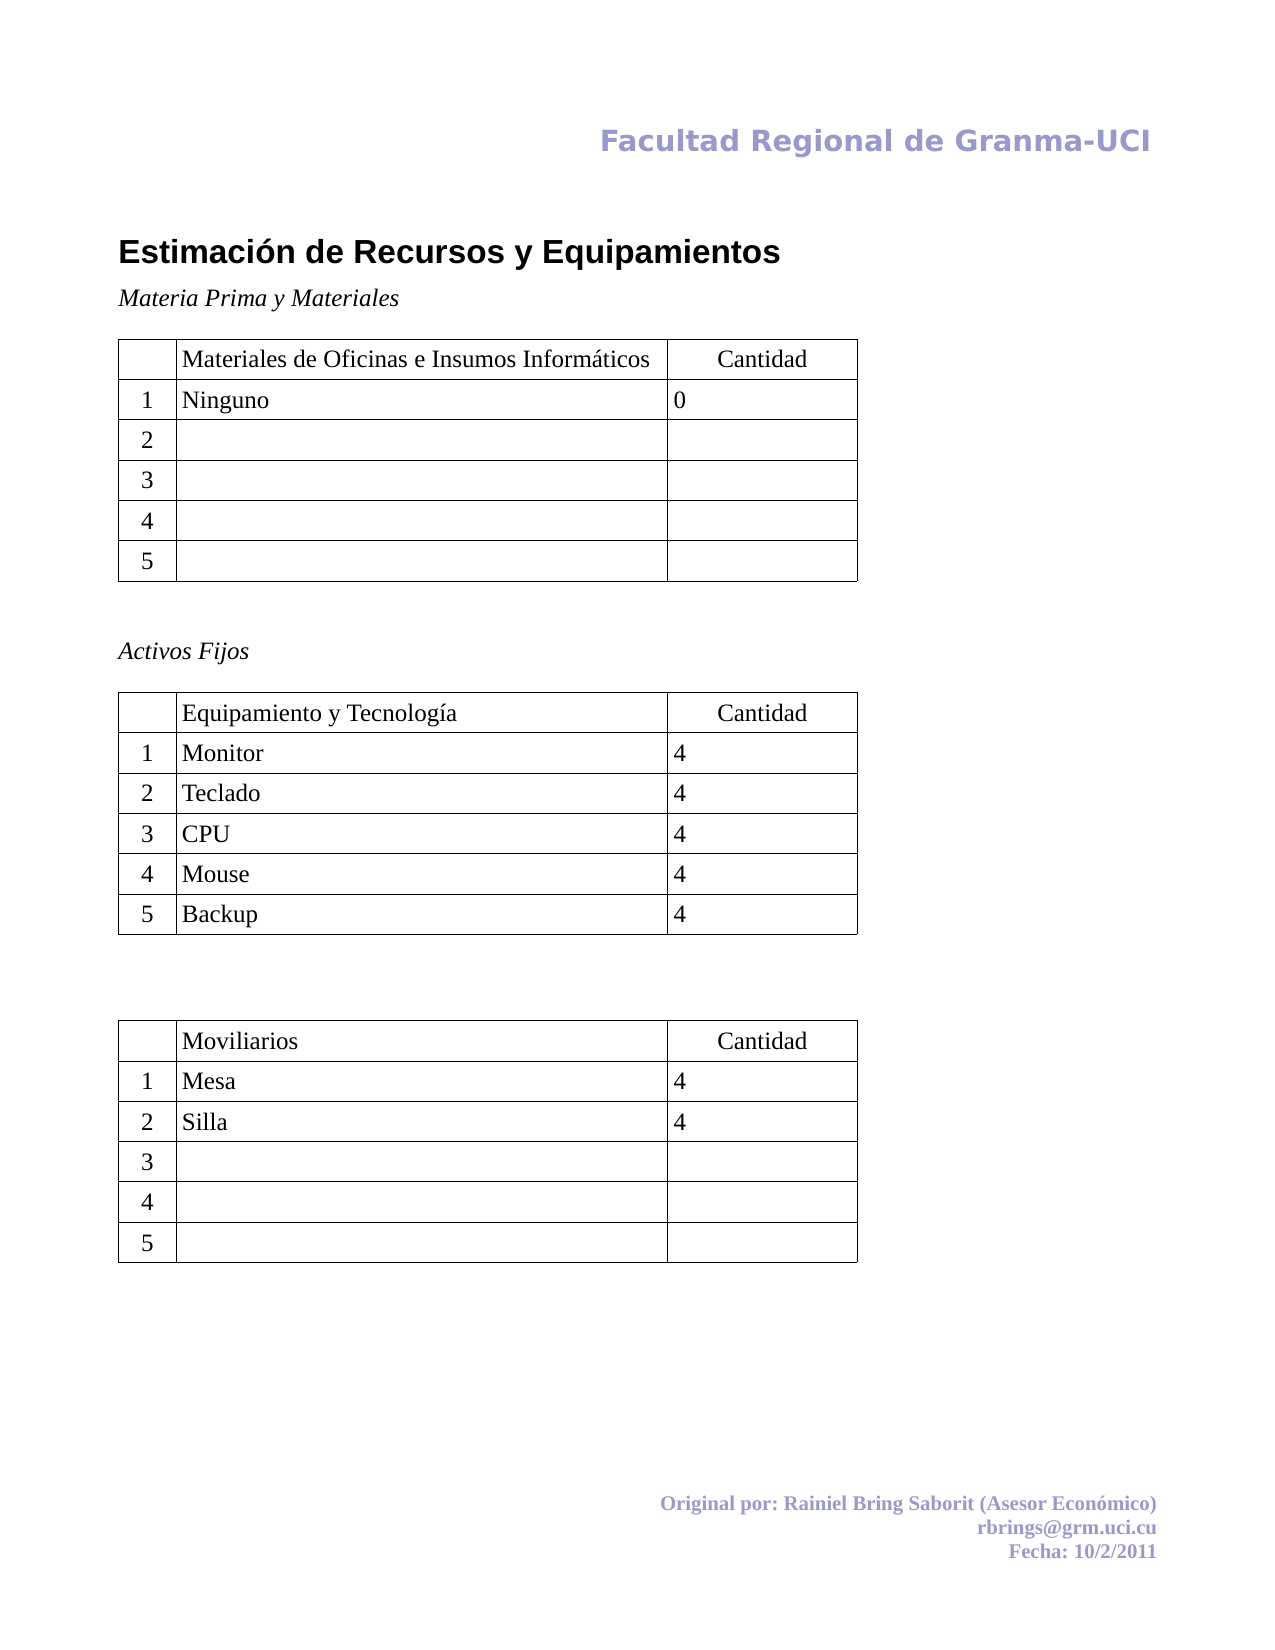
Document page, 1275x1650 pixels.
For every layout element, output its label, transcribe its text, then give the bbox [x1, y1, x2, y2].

table_cell 4 [668, 774, 857, 813]
table_cell Monitor [177, 733, 667, 773]
table_cell 1 [119, 1062, 176, 1101]
table_cell [177, 420, 667, 460]
table_cell Mouse [177, 854, 667, 893]
table_cell [668, 461, 857, 500]
table_cell 3 [119, 461, 176, 500]
table_cell 0 [668, 380, 857, 419]
table_cell 4 [119, 854, 176, 893]
table_header [119, 340, 176, 379]
table_cell [668, 1182, 857, 1222]
text Activos Fijos [118, 636, 1157, 665]
table_cell 3 [119, 1142, 176, 1181]
table_cell 3 [119, 814, 176, 853]
table_cell 2 [119, 420, 176, 460]
table_header [119, 693, 176, 732]
table_cell [177, 1223, 667, 1262]
table_cell Mesa [177, 1062, 667, 1101]
table_cell CPU [177, 814, 667, 853]
table_header Cantidad [668, 1021, 857, 1061]
table_cell 5 [119, 541, 176, 581]
table_cell Ninguno [177, 380, 667, 419]
table_cell Silla [177, 1102, 667, 1141]
table_cell [177, 541, 667, 581]
table_cell 4 [668, 1062, 857, 1101]
table_cell Teclado [177, 774, 667, 813]
table_cell Backup [177, 895, 667, 934]
table_cell 4 [668, 854, 857, 893]
text Materia Prima y Materiales [118, 283, 1157, 312]
table_cell 5 [119, 1223, 176, 1262]
table_cell 4 [668, 1102, 857, 1141]
table_cell [177, 461, 667, 500]
table_cell [177, 1182, 667, 1222]
table_cell 1 [119, 380, 176, 419]
table_cell 4 [668, 733, 857, 773]
table_cell [668, 1223, 857, 1262]
subtitle Estimación de Recursos y Equipamientos [118, 232, 1157, 271]
table_cell 5 [119, 895, 176, 934]
table_cell 4 [668, 814, 857, 853]
table_cell 1 [119, 733, 176, 773]
table_header Cantidad [668, 340, 857, 379]
table_cell 2 [119, 1102, 176, 1141]
table_header Equipamiento y Tecnología [177, 693, 667, 732]
table_cell [177, 501, 667, 540]
table_cell [177, 1142, 667, 1181]
table_header Cantidad [668, 693, 857, 732]
table_cell [668, 420, 857, 460]
table_header Moviliarios [177, 1021, 667, 1061]
table_header Materiales de Oficinas e Insumos Informáticos [177, 340, 667, 379]
table_header [119, 1021, 176, 1061]
table_cell 4 [119, 1182, 176, 1222]
table_cell 2 [119, 774, 176, 813]
table_cell [668, 541, 857, 581]
table_cell 4 [119, 501, 176, 540]
table_cell [668, 1142, 857, 1181]
table_cell 4 [668, 895, 857, 934]
table_cell [668, 501, 857, 540]
